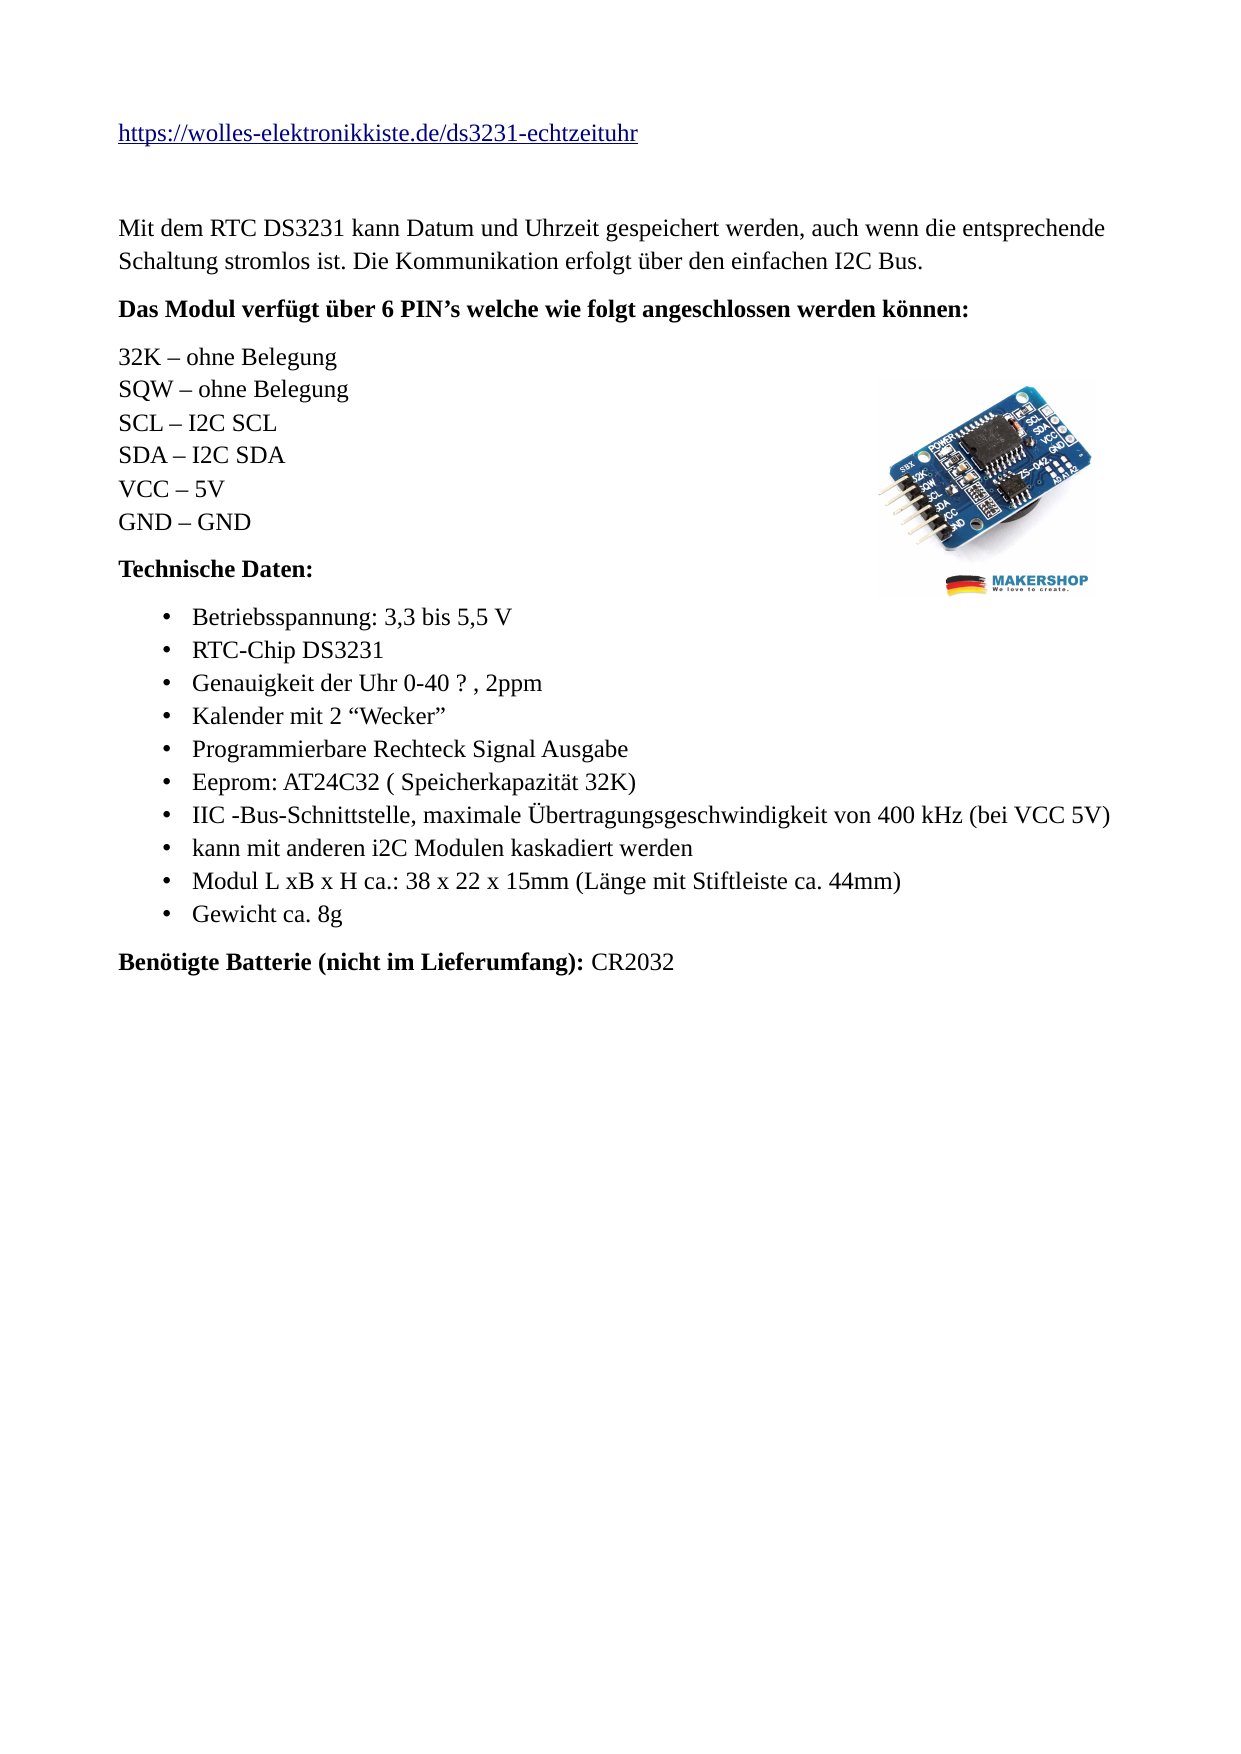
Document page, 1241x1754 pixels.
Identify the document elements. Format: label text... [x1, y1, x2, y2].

list Genauigkeit der Uhr 0-40 ? , 2ppm [162, 668, 1122, 697]
text Mit dem RTC DS3231 kann Datum und Uhrzeit gespeichert werden, auch wenn die entsprechende Schaltung stromlos ist. Die Kommunikation erfolgt über den einfachen I2C Bus. [118, 213, 1122, 275]
list Betriebsspannung: 3,3 bis 5,5 V [162, 602, 1122, 631]
list Programmierbare Rechteck Signal Ausgabe [162, 734, 1122, 763]
text Das Modul verfügt über 6 PIN’s welche wie folgt angeschlossen werden können: [118, 294, 1122, 323]
text [1096, 554, 1122, 583]
list IIC -Bus-Schnittstelle, maximale Übertragungsgeschwindigkeit von 400 kHz (bei VCC 5V) [162, 800, 1122, 829]
text Benötigte Batterie (nicht im Lieferumfang): CR2032 [118, 947, 1122, 975]
list Modul L xB x H ca.: 38 x 22 x 15mm (Länge mit Stiftleiste ca. 44mm) [162, 866, 1122, 895]
list Gewicht ca. 8g [162, 899, 1122, 928]
list RTC-Chip DS3231 [162, 635, 1122, 664]
text 32K – ohne Belegung SQW – ohne Belegung SCL – I2C SCL SDA – I2C SDA VCC – 5V GND – GND [118, 342, 1122, 535]
list kann mit anderen i2C Modulen kaskadiert werden [162, 833, 1122, 862]
text Technische Daten: [118, 554, 877, 583]
text https://wolles-elektronikkiste.de/ds3231-echtzeituhr [118, 118, 1122, 147]
picture [877, 378, 1096, 598]
list Eeprom: AT24C32 ( Speicherkapazität 32K) [162, 767, 1122, 796]
list Kalender mit 2 “Wecker” [162, 701, 1122, 730]
